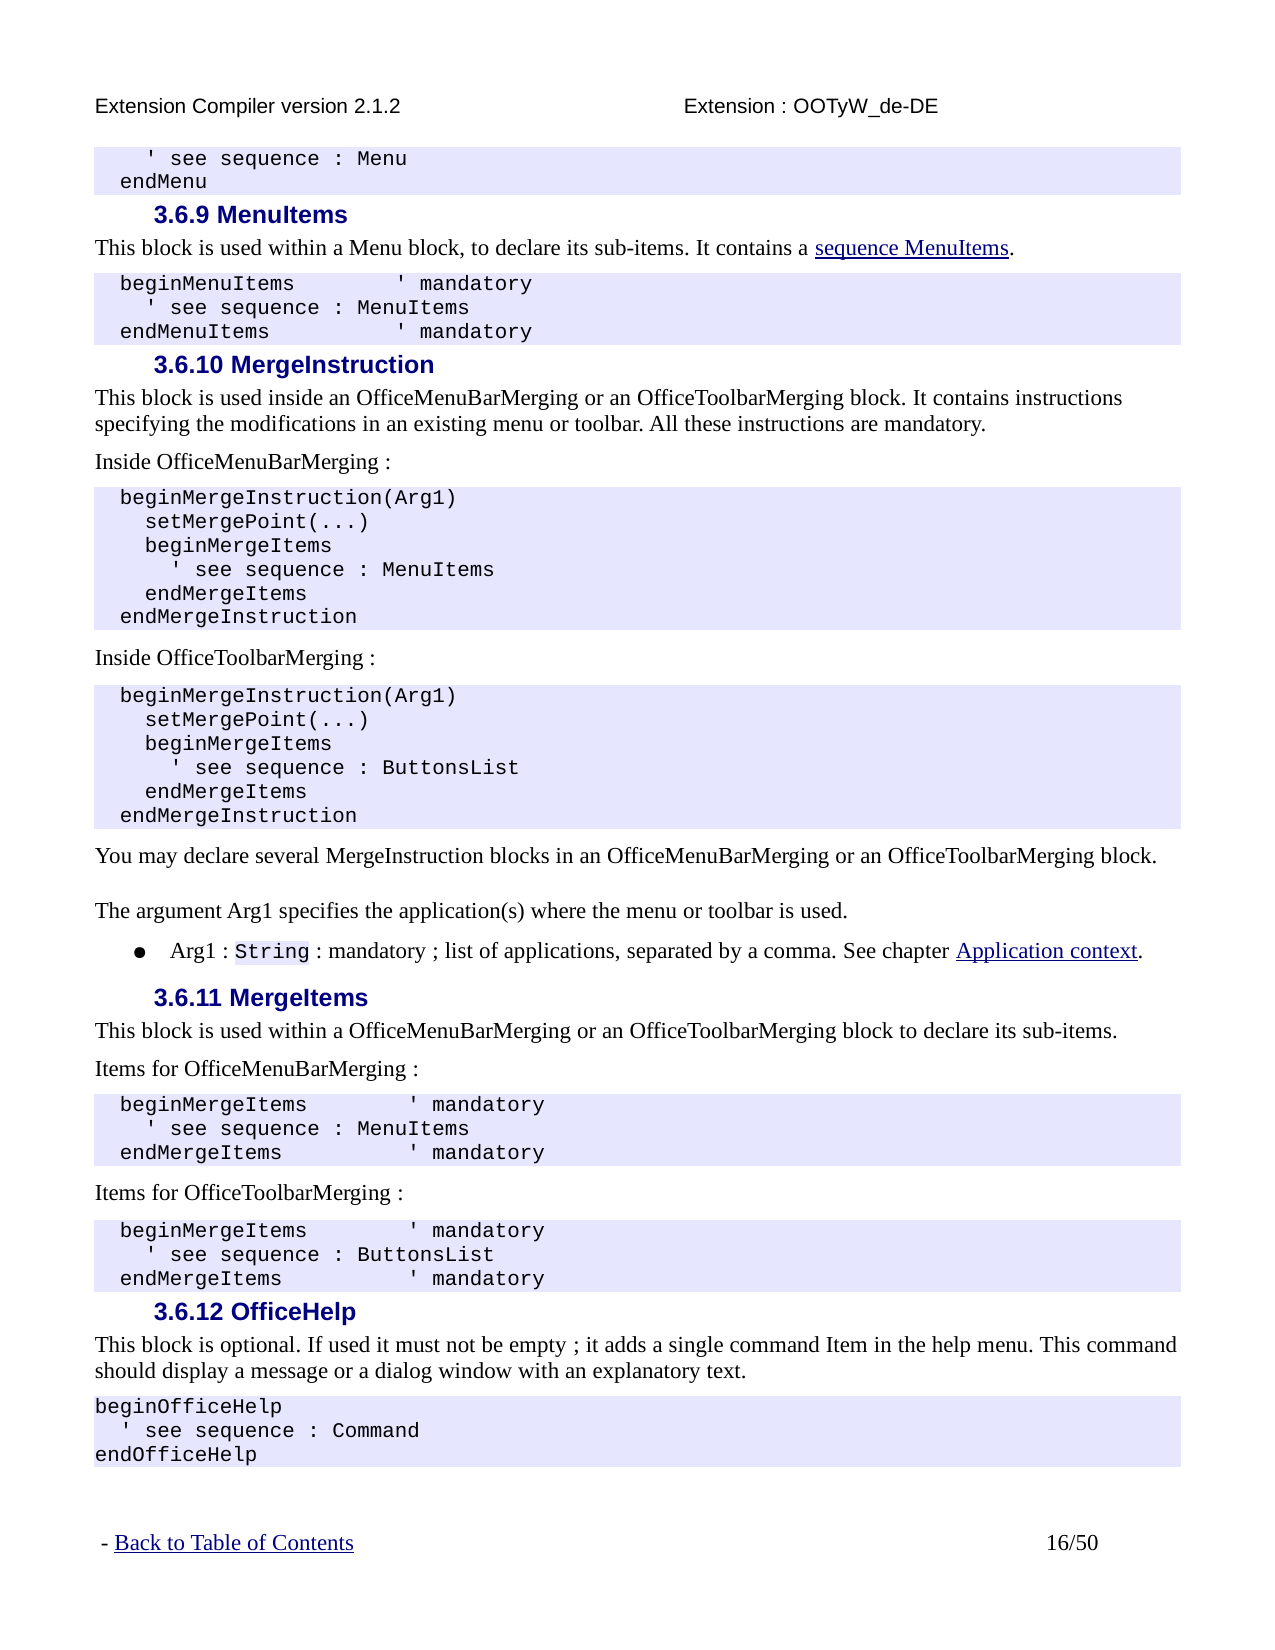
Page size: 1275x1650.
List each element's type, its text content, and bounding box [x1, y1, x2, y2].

text ' see sequence : ButtonsList [94, 757, 1181, 781]
text setMergePoint(...) [94, 511, 1181, 534]
text endMergeItems ' mandatory [94, 1268, 1181, 1292]
text endMergeInstruction [94, 606, 1181, 630]
list Arg1 : String : mandatory ; list of applications, separated by a comma. See chapter Application context. [132, 938, 1181, 965]
text beginMergeItems ' mandatory [94, 1094, 1181, 1118]
subtitle MenuItems [153, 201, 1181, 229]
text This block is optional. If used it must not be empty ; it adds a single command Item in the help menu. This command should display a message or a dialog window with an explanatory text. [94, 1332, 1181, 1383]
text beginMenuItems ' mandatory [94, 273, 1181, 297]
text ' see sequence : MenuItems [94, 297, 1181, 321]
text Inside OfficeToolbarMerging : [94, 645, 1181, 671]
text ' see sequence : MenuItems [94, 1118, 1181, 1142]
text This block is used inside an OfficeMenuBarMerging or an OfficeToolbarMerging block. It contains instructions specifying the modifications in an existing menu or toolbar. All these instructions are mandatory. [94, 385, 1181, 436]
text endMergeInstruction [94, 805, 1181, 829]
text You may declare several MergeInstruction blocks in an OfficeMenuBarMerging or an OfficeToolbarMerging block. [94, 843, 1181, 869]
text beginMergeInstruction(Arg1) [94, 487, 1181, 511]
text ' see sequence : MenuItems [94, 558, 1181, 582]
text beginMergeItems [94, 534, 1181, 558]
text beginMergeItems ' mandatory [94, 1220, 1181, 1244]
text beginMergeItems [94, 733, 1181, 757]
text The argument Arg1 specifies the application(s) where the menu or toolbar is used. [94, 898, 1181, 924]
text beginMergeInstruction(Arg1) [94, 685, 1181, 709]
text endMergeItems ' mandatory [94, 1142, 1181, 1166]
text Inside OfficeMenuBarMerging : [94, 449, 1181, 474]
text endMenu [94, 171, 1181, 195]
text endMergeItems [94, 582, 1181, 606]
subtitle OfficeHelp [153, 1298, 1181, 1326]
text endOfficeHelp [94, 1443, 1181, 1467]
subtitle MergeItems [153, 984, 1181, 1012]
text setMergePoint(...) [94, 709, 1181, 733]
text Items for OfficeToolbarMerging : [94, 1180, 1181, 1206]
text ' see sequence : Menu [94, 147, 1181, 171]
text endMergeItems [94, 781, 1181, 805]
text This block is used within a Menu block, to declare its sub-items. It contains a sequence MenuItems. [94, 235, 1181, 261]
text endMenuItems ' mandatory [94, 321, 1181, 345]
text This block is used within a OfficeMenuBarMerging or an OfficeToolbarMerging block to declare its sub-items. [94, 1018, 1181, 1043]
text beginOfficeHelp [94, 1396, 1181, 1419]
text ' see sequence : ButtonsList [94, 1244, 1181, 1268]
subtitle MergeInstruction [153, 351, 1181, 379]
text ' see sequence : Command [94, 1419, 1181, 1443]
text Items for OfficeMenuBarMerging : [94, 1056, 1181, 1081]
